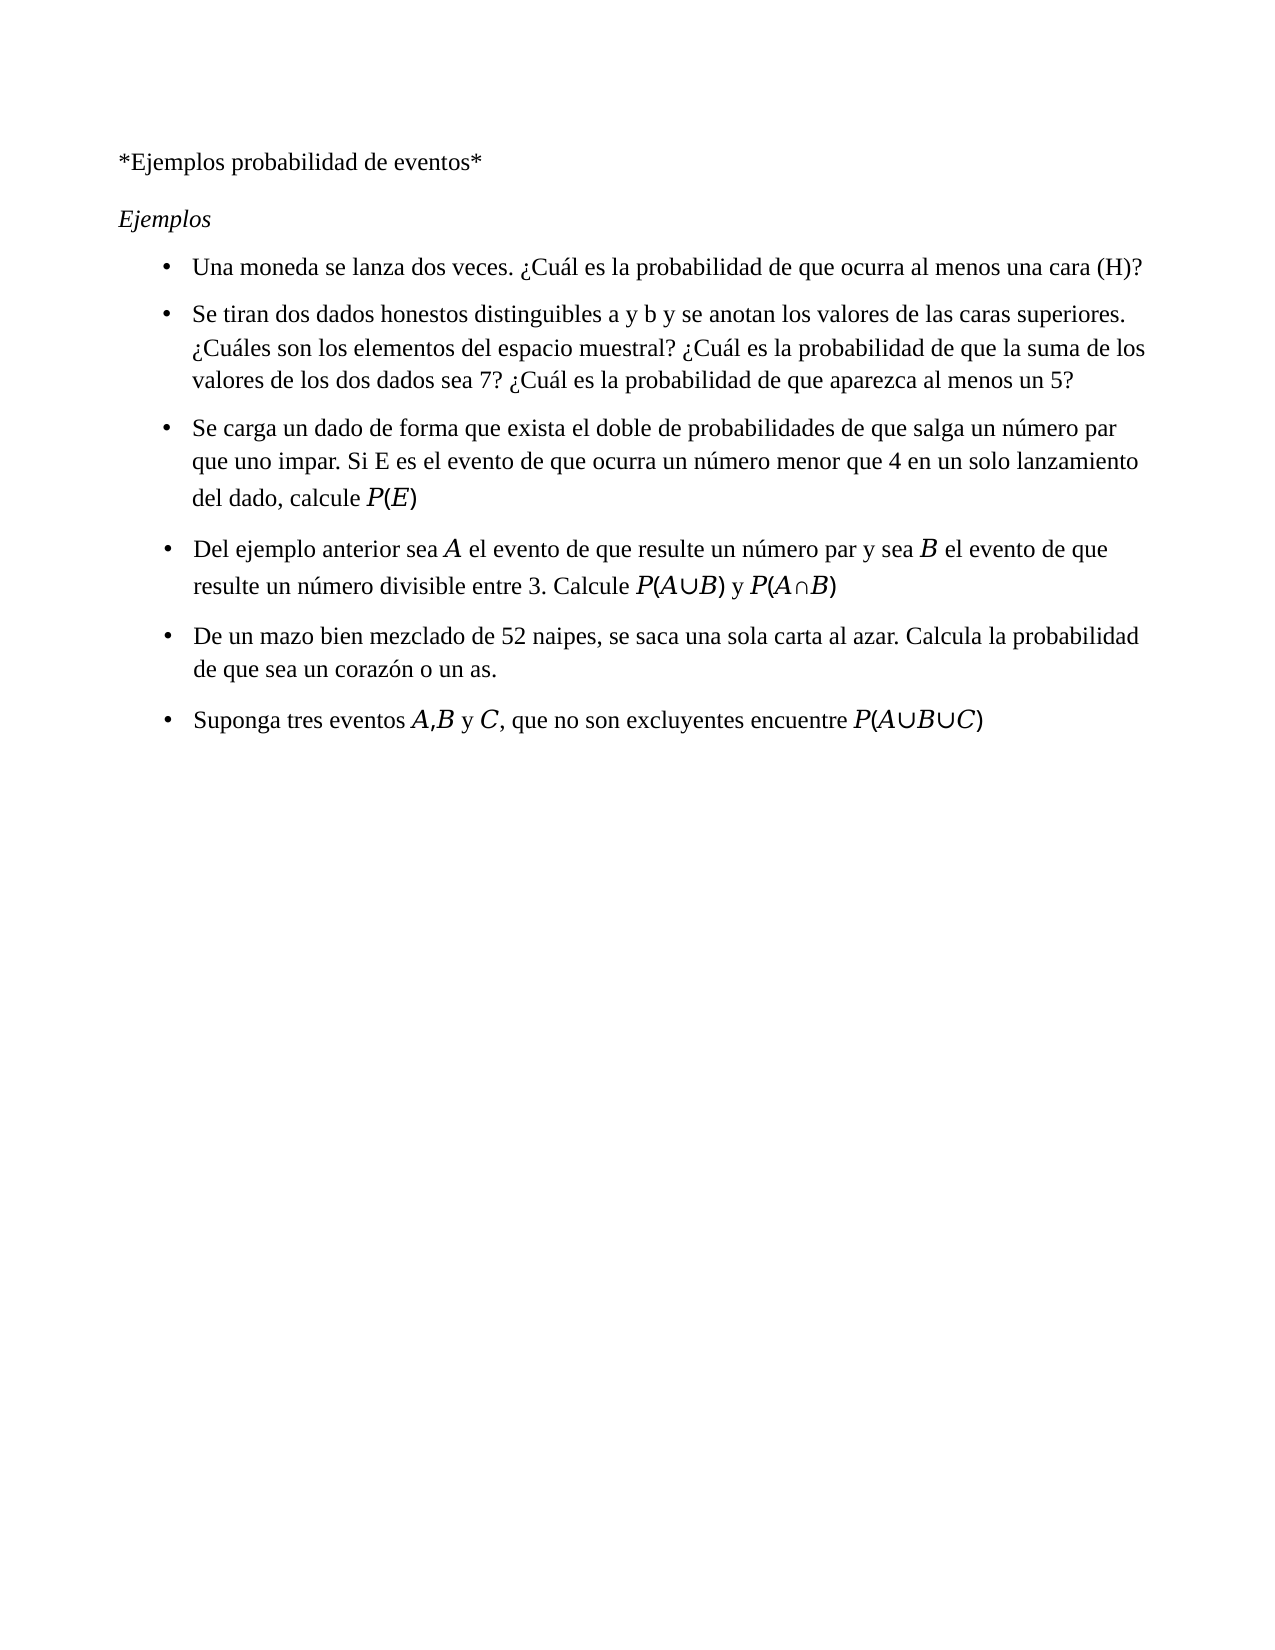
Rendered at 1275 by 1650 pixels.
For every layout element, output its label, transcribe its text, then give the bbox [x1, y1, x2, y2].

text *Ejemplos probabilidad de eventos* [118, 147, 1157, 176]
list De un mazo bien mezclado de 52 naipes, se saca una sola carta al azar. Calcula la probabilidad de que sea un corazón o un as. [164, 621, 1157, 683]
list Suponga tres eventos 𝐴,𝐵 y 𝐶, que no son excluyentes encuentre 𝑃(𝐴∪𝐵∪𝐶) [164, 702, 1157, 736]
list Se tiran dos dados honestos distinguibles a y b y se anotan los valores de las caras superiores. ¿Cuáles son los elementos del espacio muestral? ¿Cuál es la probabilidad de que la suma de los valores de los dos dados sea 7? ¿Cuál es la probabilidad de que aparezca al menos un 5? [162, 299, 1157, 394]
list Se carga un dado de forma que exista el doble de probabilidades de que salga un número par que uno impar. Si E es el evento de que ocurra un número menor que 4 en un solo lanzamiento del dado, calcule 𝑃(𝐸) [162, 413, 1157, 514]
text Ejemplos [118, 204, 1157, 233]
list Del ejemplo anterior sea 𝐴 el evento de que resulte un número par y sea 𝐵 el evento de que resulte un número divisible entre 3. Calcule 𝑃(𝐴∪𝐵) y 𝑃(𝐴∩𝐵) [164, 534, 1157, 602]
list Una moneda se lanza dos veces. ¿Cuál es la probabilidad de que ocurra al menos una cara (H)? [162, 252, 1157, 281]
